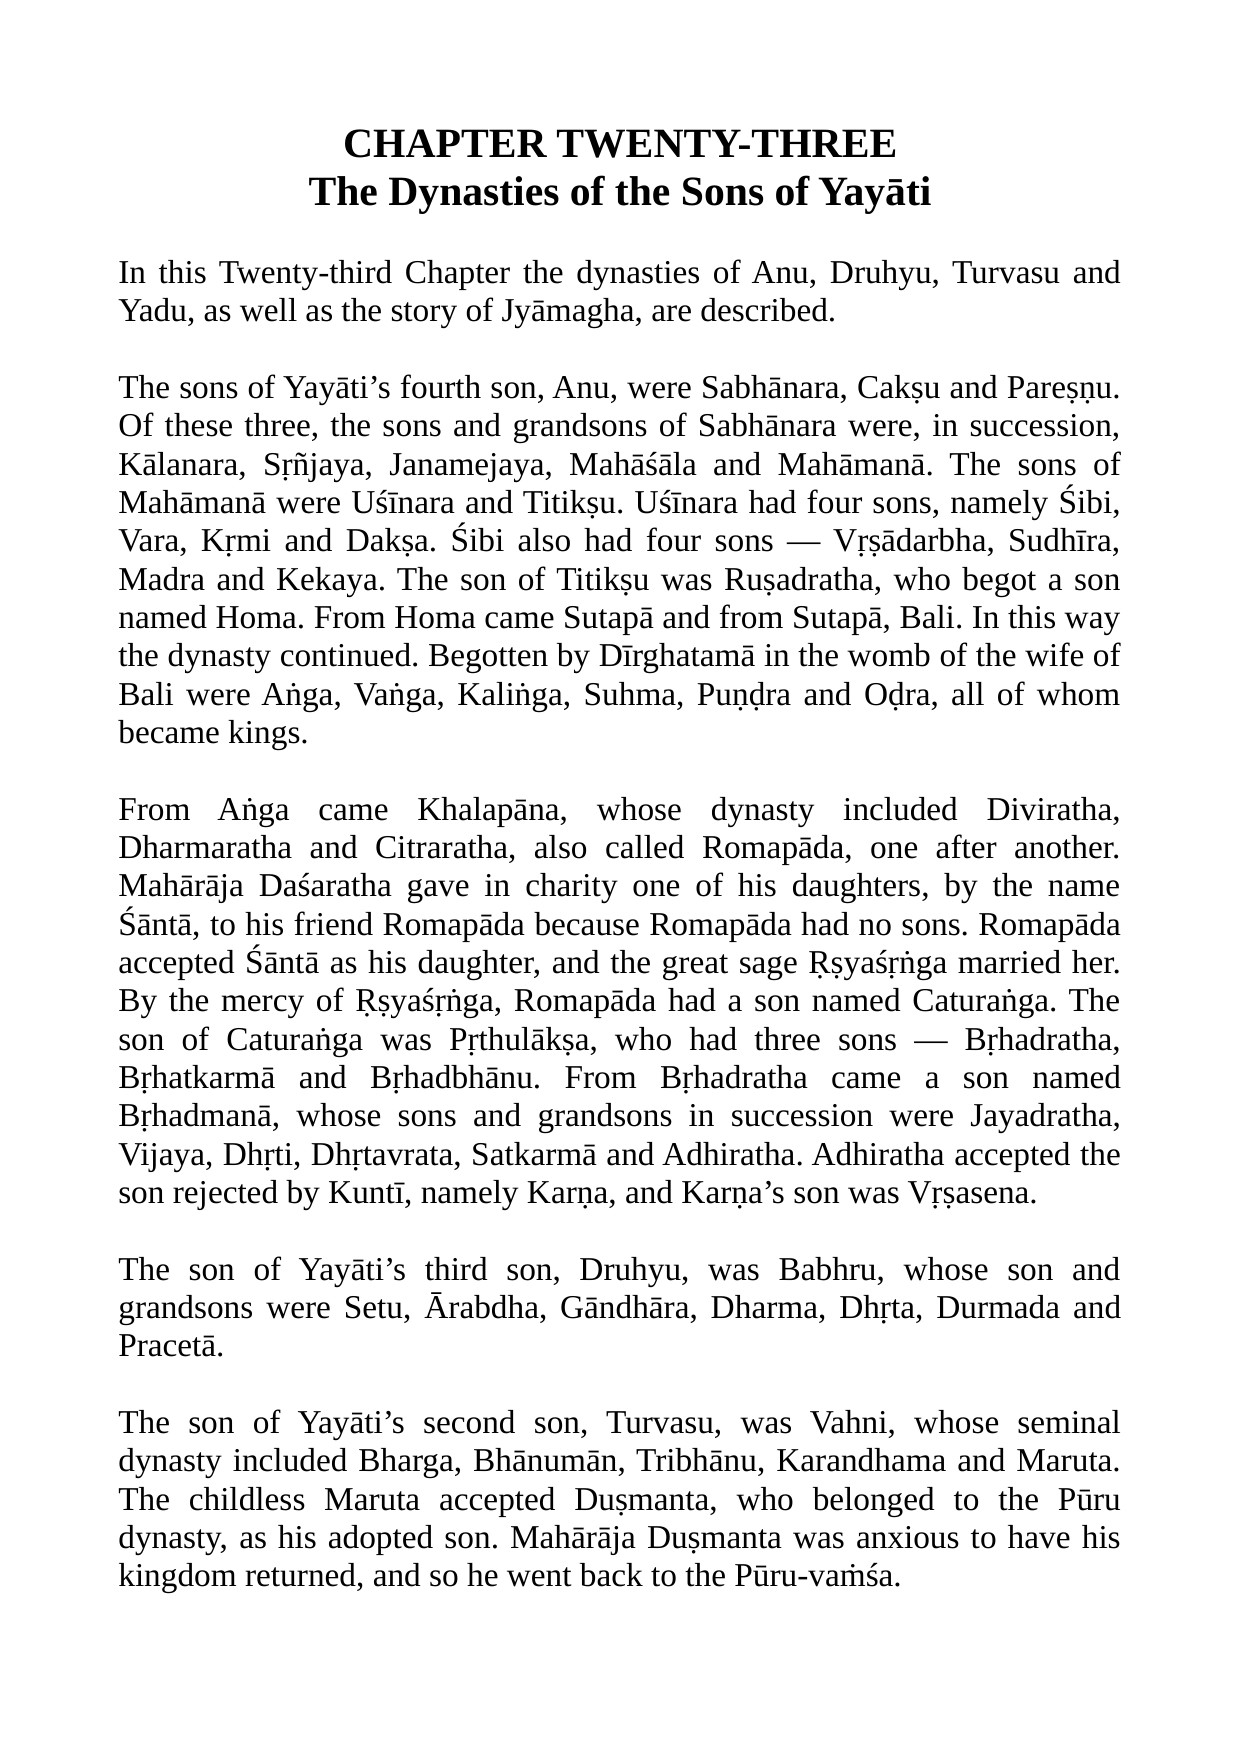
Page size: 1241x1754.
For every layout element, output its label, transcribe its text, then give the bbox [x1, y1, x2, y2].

text From Aṅga came Khalapāna, whose dynasty included Diviratha, Dharmaratha and Citraratha, also called Romapāda, one after another. Mahārāja Daśaratha gave in charity one of his daughters, by the name Śāntā, to his friend Romapāda because Romapāda had no sons. Romapāda accepted Śāntā as his daughter, and the great sage Ṛṣyaśṛṅga married her. By the mercy of Ṛṣyaśṛṅga, Romapāda had a son named Caturaṅga. The son of Caturaṅga was Pṛthulākṣa, who had three sons — Bṛhadratha, Bṛhatkarmā and Bṛhadbhānu. From Bṛhadratha came a son named Bṛhadmanā, whose sons and grandsons in succession were Jayadratha, Vijaya, Dhṛti, Dhṛtavrata, Satkarmā and Adhiratha. Adhiratha accepted the son rejected by Kuntī, namely Karṇa, and Karṇa’s son was Vṛṣasena. [118, 789, 1122, 1211]
text The son of Yayāti’s third son, Druhyu, was Babhru, whose son and grandsons were Setu, Ārabdha, Gāndhāra, Dharma, Dhṛta, Durmada and Pracetā. [118, 1249, 1122, 1364]
text The Dynasties of the Sons of Yayāti [118, 166, 1122, 214]
text The sons of Yayāti’s fourth son, Anu, were Sabhānara, Cakṣu and Pareṣṇu. Of these three, the sons and grandsons of Sabhānara were, in succession, Kālanara, Sṛñjaya, Janamejaya, Mahāśāla and Mahāmanā. The sons of Mahāmanā were Uśīnara and Titikṣu. Uśīnara had four sons, namely Śibi, Vara, Kṛmi and Dakṣa. Śibi also had four sons — Vṛṣādarbha, Sudhīra, Madra and Kekaya. The son of Titikṣu was Ruṣadratha, who begot a son named Homa. From Homa came Sutapā and from Sutapā, Bali. In this way the dynasty continued. Begotten by Dīrghatamā in the womb of the wife of Bali were Aṅga, Vaṅga, Kaliṅga, Suhma, Puṇḍra and Oḍra, all of whom became kings. [118, 367, 1122, 751]
text In this Twenty-third Chapter the dynasties of Anu, Druhyu, Turvasu and Yadu, as well as the story of Jyāmagha, are described. [118, 252, 1122, 329]
text The son of Yayāti’s second son, Turvasu, was Vahni, whose seminal dynasty included Bharga, Bhānumān, Tribhānu, Karandhama and Maruta. The childless Maruta accepted Duṣmanta, who belonged to the Pūru dynasty, as his adopted son. Mahārāja Duṣmanta was anxious to have his kingdom returned, and so he went back to the Pūru-vaṁśa. [118, 1402, 1122, 1594]
text CHAPTER TWENTY-THREE [118, 118, 1122, 166]
